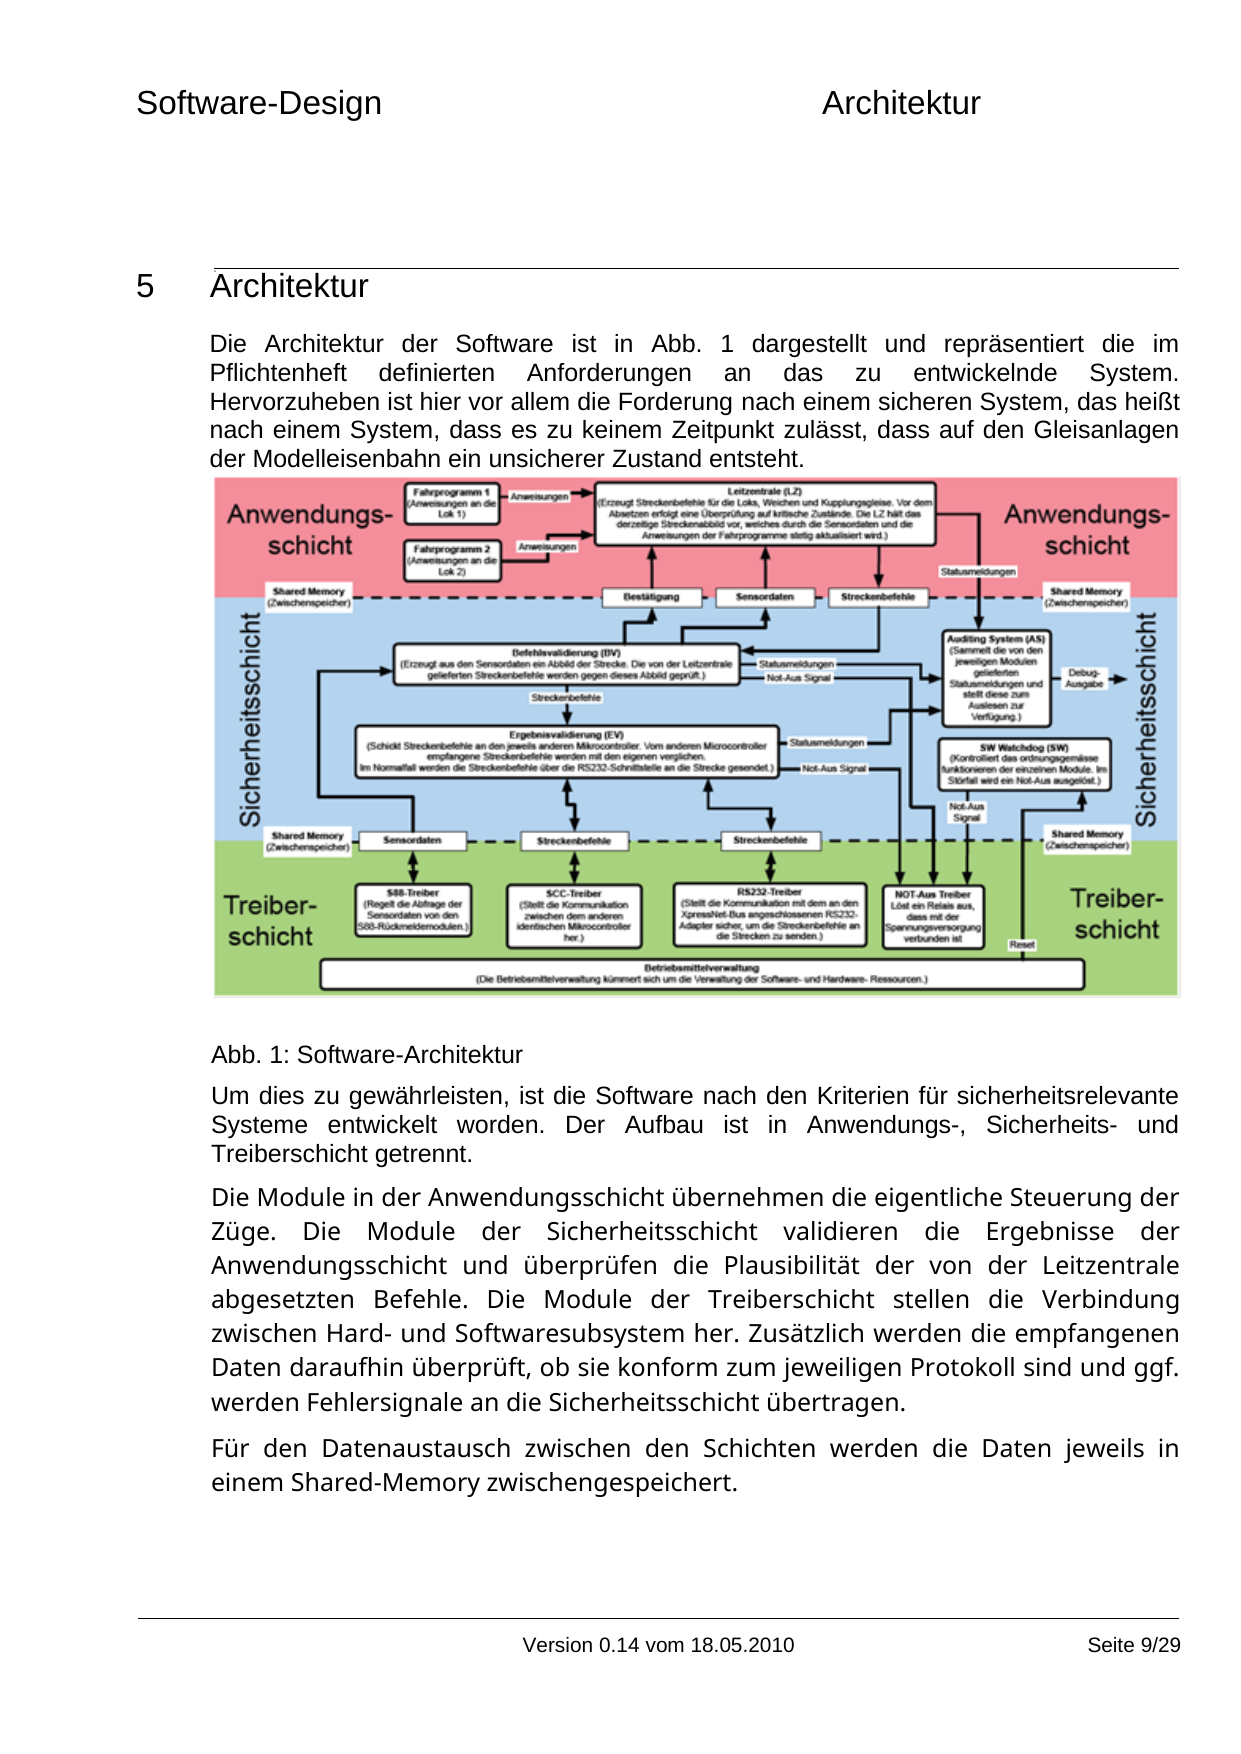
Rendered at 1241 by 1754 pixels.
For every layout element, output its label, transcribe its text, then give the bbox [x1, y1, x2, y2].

text Für den Datenaustausch zwischen den Schichten werden die Daten jeweils in einem Shared-Memory zwischengespeichert. [211, 1431, 1181, 1499]
picture [213, 476, 1182, 999]
text Um dies zu gewährleisten, ist die Software nach den Kriterien für sicherheitsrelevante Systeme entwickelt worden. Der Aufbau ist in Anwendungs-, Sicherheits- und Treiberschicht getrennt. [211, 1081, 1181, 1167]
subtitle Architektur [136, 289, 1181, 304]
text Die Architektur der Software ist in Abb. 1 dargestellt und repräsentiert die im Pflichtenheft definierten Anforderungen an das zu entwickelnde System. Hervorzuheben ist hier vor allem die Forderung nach einem sicheren System, das heißt nach einem System, dass es zu keinem Zeitpunkt zulässt, dass auf den Gleisanlagen der Modelleisenbahn ein unsicherer Zustand entsteht. [209, 329, 1181, 473]
text Abb. 1: Software-Architektur [211, 1040, 1181, 1068]
text Die Module in der Anwendungsschicht übernehmen die eigentliche Steuerung der Züge. Die Module der Sicherheitsschicht validieren die Ergebnisse der Anwendungsschicht und überprüfen die Plausibilität der von der Leitzentrale abgesetzten Befehle. Die Module der Treiberschicht stellen die Verbindung zwischen Hard- und Softwaresubsystem her. Zusätzlich werden die empfangenen Daten daraufhin überprüft, ob sie konform zum jeweiligen Protokoll sind und ggf. werden Fehlersignale an die Sicherheitsschicht übertragen. [211, 1180, 1181, 1418]
